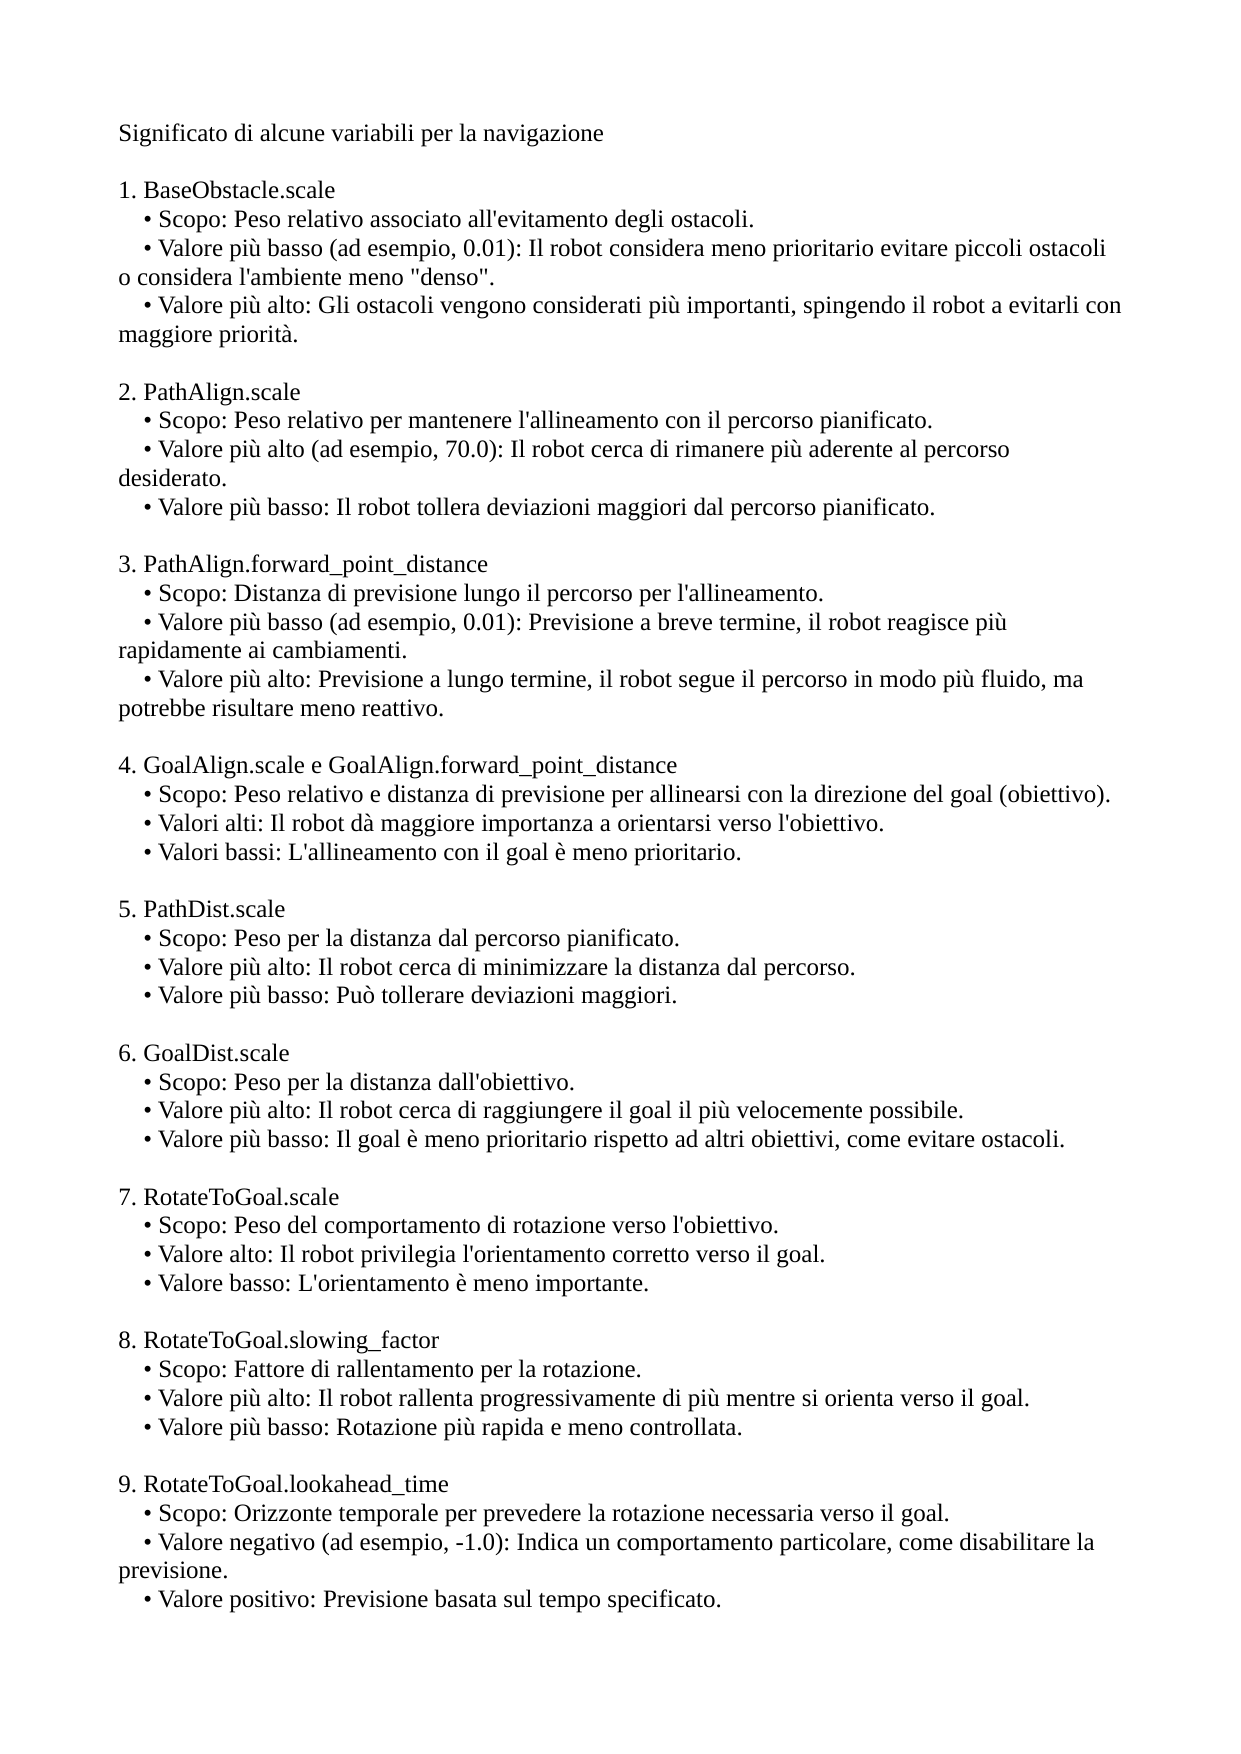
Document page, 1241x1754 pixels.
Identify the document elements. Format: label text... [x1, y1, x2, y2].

text • Scopo: Peso relativo per mantenere l'allineamento con il percorso pianificato. [118, 406, 1122, 434]
text • Scopo: Peso per la distanza dal percorso pianificato. [118, 923, 1122, 952]
text 3. PathAlign.forward_point_distance [118, 549, 1122, 578]
text • Valore basso: L'orientamento è meno importante. [118, 1268, 1122, 1297]
text 7. RotateToGoal.scale [118, 1182, 1122, 1211]
text • Valore più alto (ad esempio, 70.0): Il robot cerca di rimanere più aderente al percorso desiderato. [118, 434, 1122, 492]
text • Valore alto: Il robot privilegia l'orientamento corretto verso il goal. [118, 1239, 1122, 1268]
text 2. PathAlign.scale [118, 377, 1122, 406]
text • Valore più basso: Rotazione più rapida e meno controllata. [118, 1412, 1122, 1441]
text • Valore più alto: Il robot rallenta progressivamente di più mentre si orienta verso il goal. [118, 1383, 1122, 1412]
text • Valore più alto: Gli ostacoli vengono considerati più importanti, spingendo il robot a evitarli con maggiore priorità. [118, 291, 1122, 348]
text 8. RotateToGoal.slowing_factor [118, 1326, 1122, 1354]
text • Scopo: Peso relativo e distanza di previsione per allinearsi con la direzione del goal (obiettivo). [118, 779, 1122, 808]
text • Scopo: Peso per la distanza dall'obiettivo. [118, 1067, 1122, 1096]
text 1. BaseObstacle.scale [118, 176, 1122, 204]
text 9. RotateToGoal.lookahead_time [118, 1469, 1122, 1498]
text • Valore più alto: Previsione a lungo termine, il robot segue il percorso in modo più fluido, ma potrebbe risultare meno reattivo. [118, 664, 1122, 722]
text • Valore più basso: Il goal è meno prioritario rispetto ad altri obiettivi, come evitare ostacoli. [118, 1124, 1122, 1153]
text • Valore più basso (ad esempio, 0.01): Previsione a breve termine, il robot reagisce più rapidamente ai cambiamenti. [118, 607, 1122, 664]
text • Valore più basso: Può tollerare deviazioni maggiori. [118, 981, 1122, 1009]
text • Scopo: Peso del comportamento di rotazione verso l'obiettivo. [118, 1211, 1122, 1239]
text • Valori bassi: L'allineamento con il goal è meno prioritario. [118, 837, 1122, 866]
text • Valore più alto: Il robot cerca di raggiungere il goal il più velocemente possibile. [118, 1096, 1122, 1124]
text • Valore negativo (ad esempio, -1.0): Indica un comportamento particolare, come disabilitare la previsione. [118, 1527, 1122, 1584]
text • Scopo: Orizzonte temporale per prevedere la rotazione necessaria verso il goal. [118, 1498, 1122, 1527]
text • Scopo: Distanza di previsione lungo il percorso per l'allineamento. [118, 578, 1122, 607]
text Significato di alcune variabili per la navigazione [118, 118, 1122, 147]
text 4. GoalAlign.scale e GoalAlign.forward_point_distance [118, 751, 1122, 779]
text • Valori alti: Il robot dà maggiore importanza a orientarsi verso l'obiettivo. [118, 808, 1122, 837]
text • Valore più basso (ad esempio, 0.01): Il robot considera meno prioritario evitare piccoli ostacoli o considera l'ambiente meno "denso". [118, 233, 1122, 291]
text • Scopo: Peso relativo associato all'evitamento degli ostacoli. [118, 204, 1122, 233]
text 6. GoalDist.scale [118, 1038, 1122, 1067]
text • Valore più basso: Il robot tollera deviazioni maggiori dal percorso pianificato. [118, 492, 1122, 521]
text • Valore positivo: Previsione basata sul tempo specificato. [118, 1584, 1122, 1613]
text 5. PathDist.scale [118, 894, 1122, 923]
text • Valore più alto: Il robot cerca di minimizzare la distanza dal percorso. [118, 952, 1122, 981]
text • Scopo: Fattore di rallentamento per la rotazione. [118, 1354, 1122, 1383]
